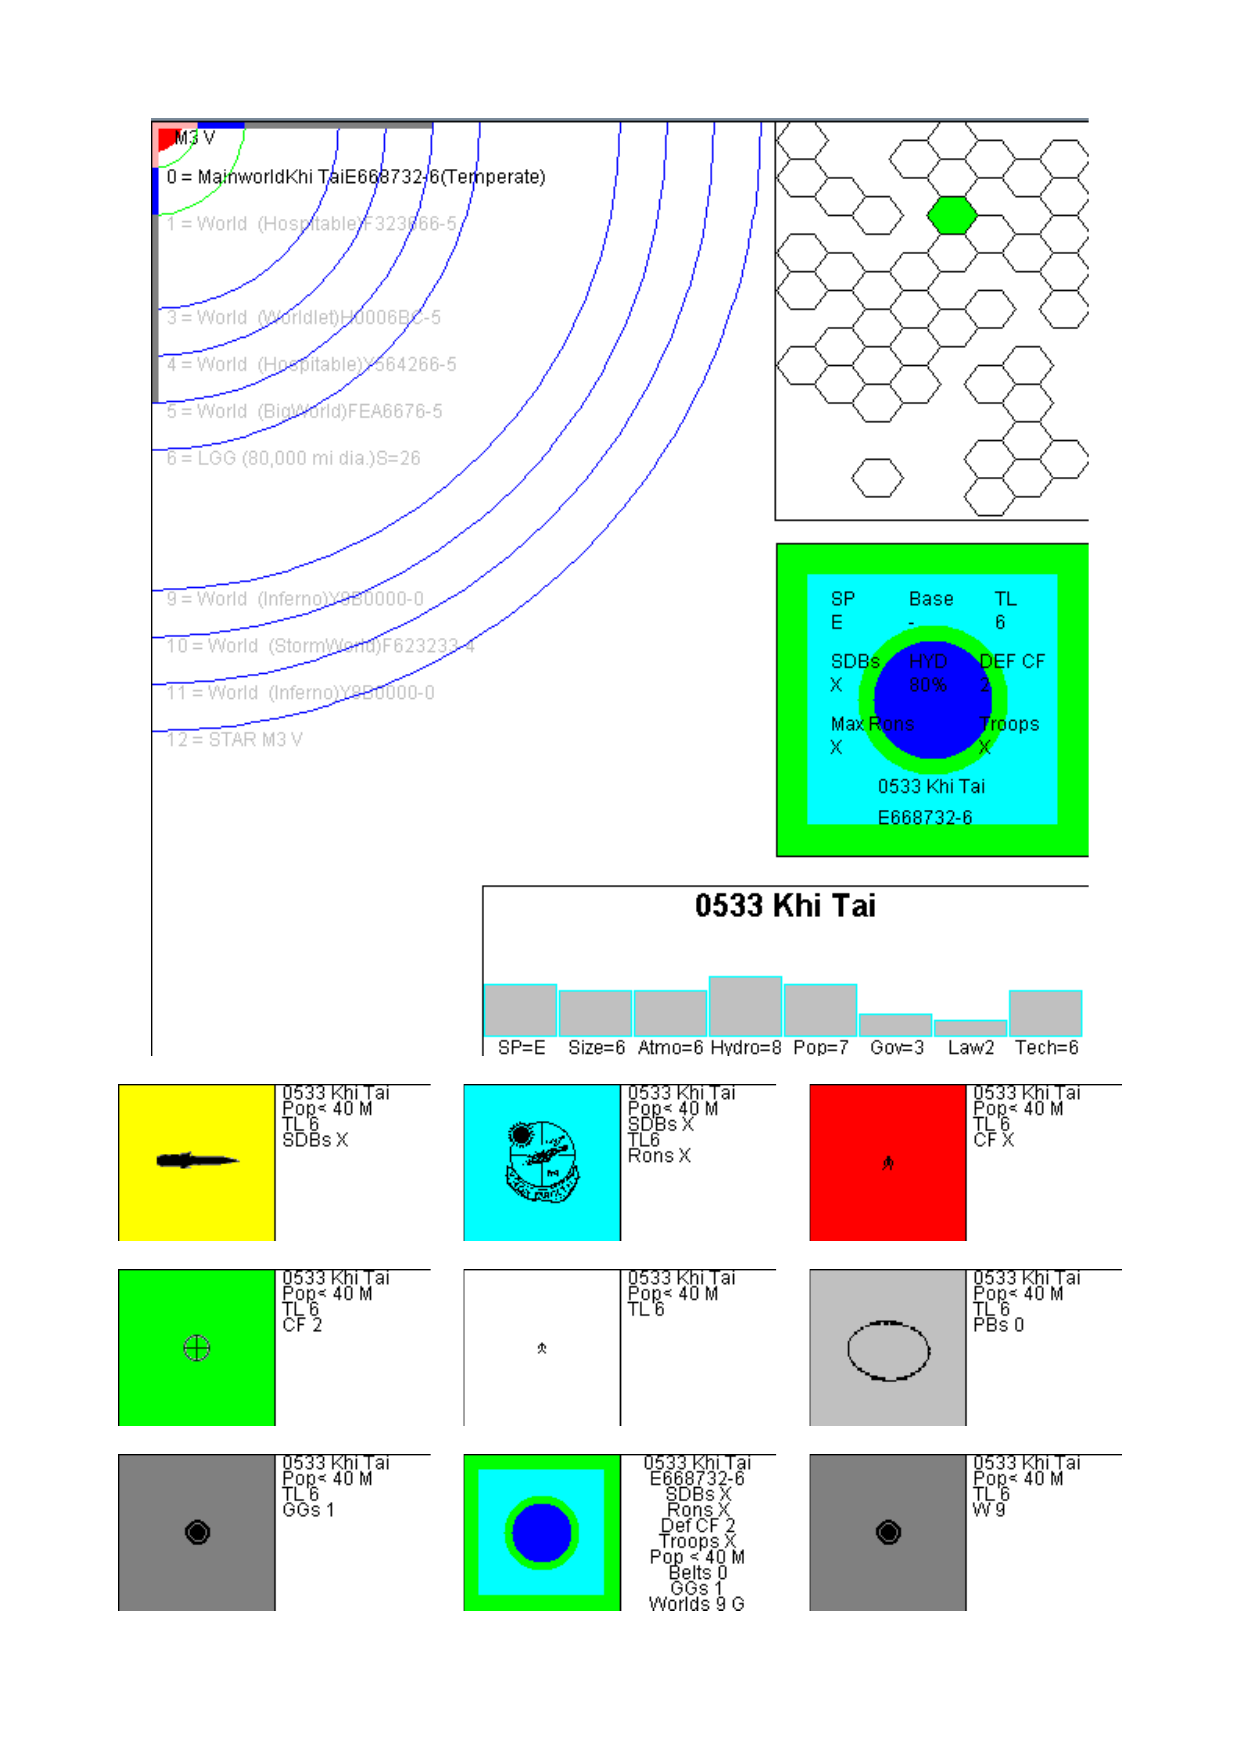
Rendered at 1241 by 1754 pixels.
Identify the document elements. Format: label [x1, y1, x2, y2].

picture [463, 1084, 777, 1241]
picture [118, 1454, 431, 1611]
picture [809, 1454, 1122, 1611]
picture [809, 1084, 1122, 1241]
picture [463, 1454, 777, 1611]
picture [118, 1269, 431, 1426]
picture [118, 1084, 431, 1241]
picture [151, 118, 1089, 1056]
picture [809, 1269, 1122, 1426]
picture [463, 1269, 777, 1426]
